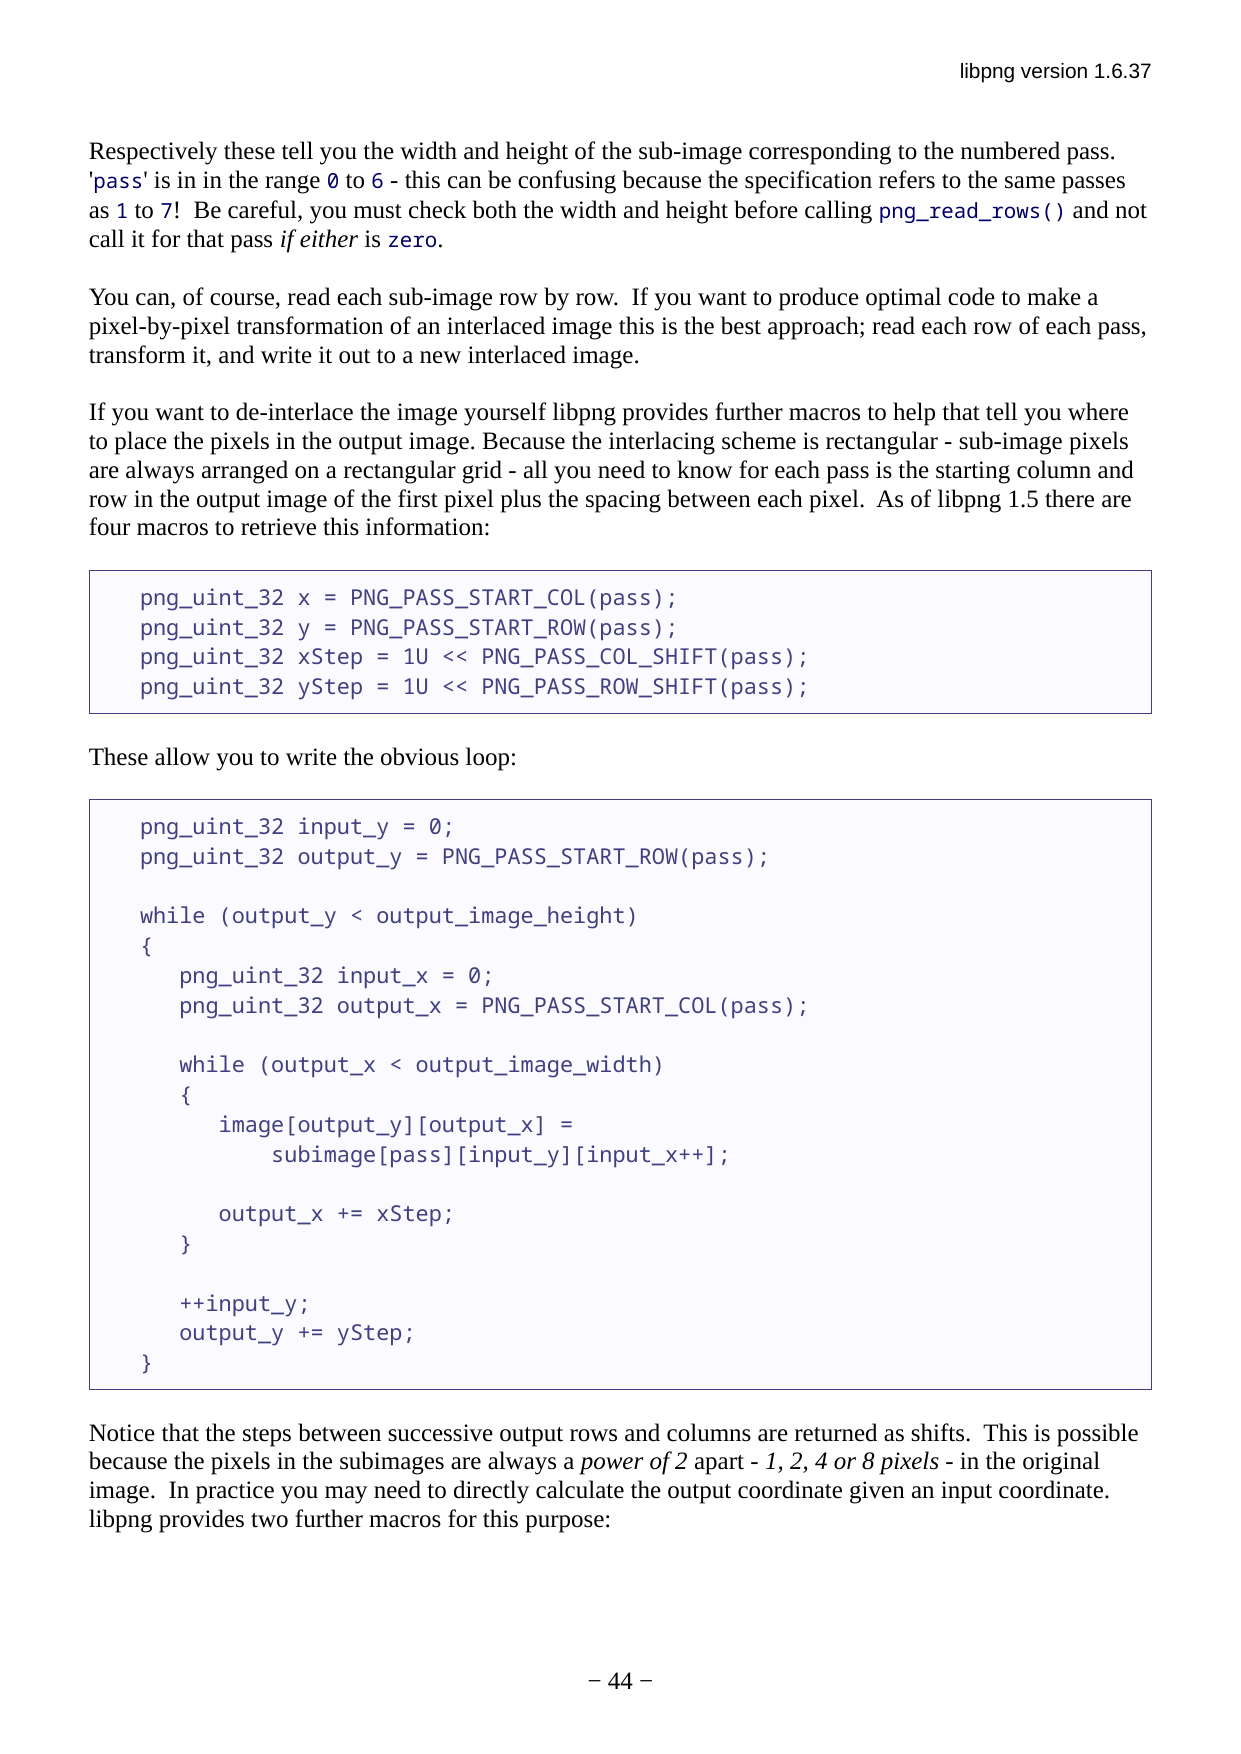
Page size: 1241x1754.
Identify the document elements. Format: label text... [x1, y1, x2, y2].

text ++input_y; [90, 1276, 1151, 1306]
text output_y += yStep; [90, 1306, 1151, 1335]
text png_uint_32 input_x = 0; [90, 948, 1151, 978]
text output_x += xStep; [90, 1186, 1151, 1216]
text png_uint_32 input_y = 0; [90, 800, 1151, 829]
text Respectively these tell you the width and height of the sub-image corresponding to the numbered pass. 'pass' is in in the range 0 to 6 - this can be confusing because the specification refers to the same passes as 1 to 7! Be careful, you must check both the width and height before calling png_read_rows() and not call it for that pass if either is zero. [88, 136, 1152, 254]
text If you want to de-interlace the image yourself libpng provides further macros to help that tell you where to place the pixels in the output image. Because the interlacing scheme is rectangular - sub-image pixels are always arranged on a rectangular grid - all you need to know for each pass is the starting column and row in the output image of the first pixel plus the spacing between each pixel. As of libpng 1.5 there are four macros to retrieve this information: [88, 397, 1152, 541]
text png_uint_32 x = PNG_PASS_START_COL(pass); [90, 571, 1151, 600]
text } [90, 1335, 1151, 1389]
text png_uint_32 yStep = 1U << PNG_PASS_ROW_SHIFT(pass); [90, 659, 1151, 713]
text { [90, 918, 1151, 948]
text image[output_y][output_x] = [90, 1097, 1151, 1127]
text { [90, 1067, 1151, 1097]
text png_uint_32 output_y = PNG_PASS_START_ROW(pass); [90, 829, 1151, 859]
text png_uint_32 y = PNG_PASS_START_ROW(pass); [90, 600, 1151, 629]
text These allow you to write the obvious loop: [88, 742, 1152, 770]
text Notice that the steps between successive output rows and columns are returned as shifts. This is possible because the pixels in the subimages are always a power of 2 apart - 1, 2, 4 or 8 pixels - in the original image. In practice you may need to directly calculate the output coordinate given an input coordinate. libpng provides two further macros for this purpose: [88, 1418, 1152, 1533]
text png_uint_32 output_x = PNG_PASS_START_COL(pass); [90, 978, 1151, 1008]
text You can, of course, read each sub-image row by row. If you want to produce optimal code to make a pixel-by-pixel transformation of an interlaced image this is the best approach; read each row of each pass, transform it, and write it out to a new interlaced image. [88, 282, 1152, 369]
text subimage[pass][input_y][input_x++]; [90, 1127, 1151, 1157]
text } [90, 1216, 1151, 1246]
text while (output_y < output_image_height) [90, 888, 1151, 918]
text png_uint_32 xStep = 1U << PNG_PASS_COL_SHIFT(pass); [90, 629, 1151, 659]
text while (output_x < output_image_width) [90, 1037, 1151, 1067]
